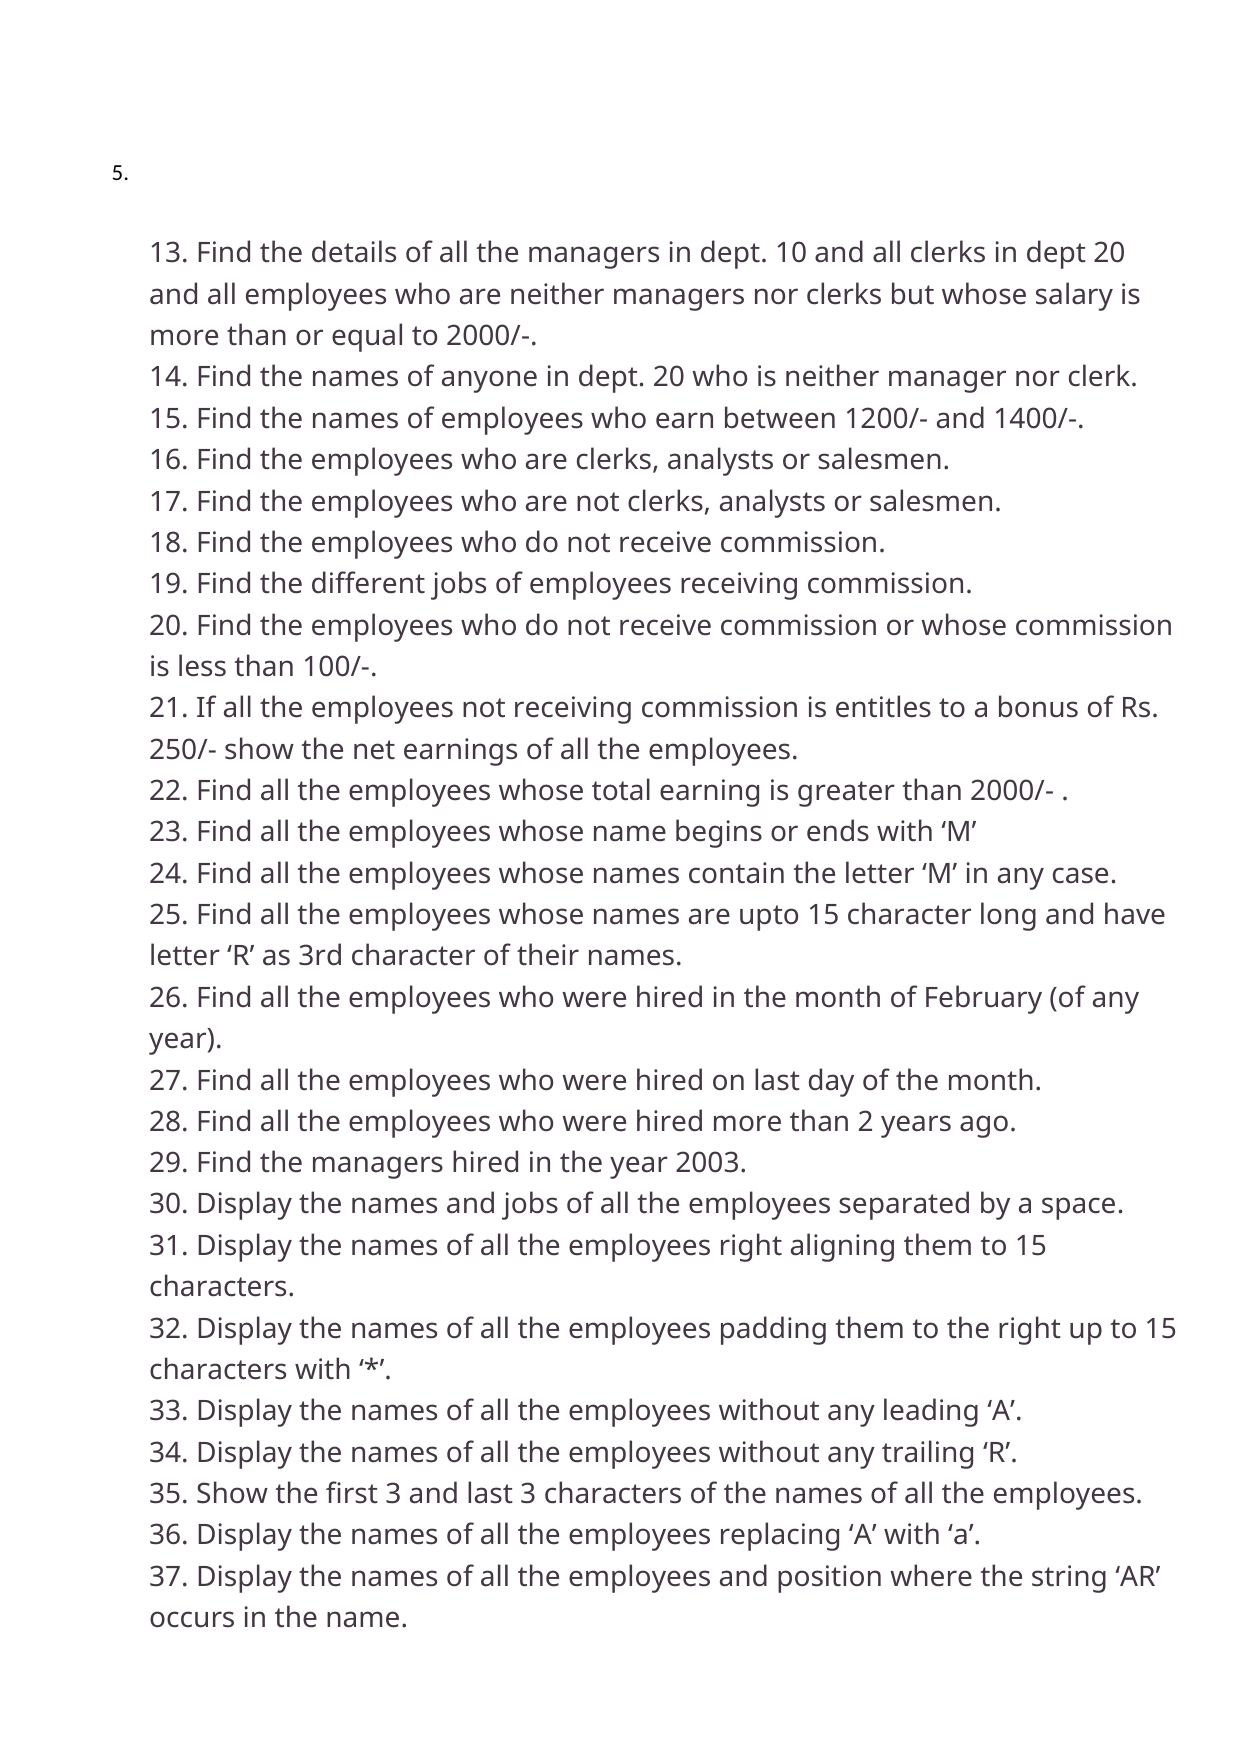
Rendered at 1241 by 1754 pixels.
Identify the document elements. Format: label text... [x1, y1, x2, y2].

list SELECT * FROM batch97.employee WHERE JOB = 'MGR' OR ( JOB= 'CLERK' AND DEPTNO = 20); SELECT * FROM batch97.employee WHERE JOB = 'MGR' OR ( JOB= 'CLERK' AND DEPTNO = 20); 13. Find the details of all the managers in dept. 10 and all clerks in dept 20 and all employees who are neither managers nor clerks but whose salary is more than or equal to 2000/-. 14. Find the names of anyone in dept. 20 who is neither manager nor clerk. 15. Find the names of employees who earn between 1200/- and 1400/-. 16. Find the employees who are clerks, analysts or salesmen. 17. Find the employees who are not clerks, analysts or salesmen. 18. Find the employees who do not receive commission. 19. Find the different jobs of employees receiving commission. 20. Find the employees who do not receive commission or whose commission is less than 100/-. 21. If all the employees not receiving commission is entitles to a bonus of Rs. 250/- show the net earnings of all the employees. 22. Find all the employees whose total earning is greater than 2000/- . 23. Find all the employees whose name begins or ends with ‘M’ 24. Find all the employees whose names contain the letter ‘M’ in any case. 25. Find all the employees whose names are upto 15 character long and have letter ‘R’ as 3rd character of their names. 26. Find all the employees who were hired in the month of February (of any year). 27. Find all the employees who were hired on last day of the month. 28. Find all the employees who were hired more than 2 years ago. 29. Find the managers hired in the year 2003. 30. Display the names and jobs of all the employees separated by a space. 31. Display the names of all the employees right aligning them to 15 characters. 32. Display the names of all the employees padding them to the right up to 15 characters with ‘*’. 33. Display the names of all the employees without any leading ‘A’. 34. Display the names of all the employees without any trailing ‘R’. 35. Show the first 3 and last 3 characters of the names of all the employees. 36. Display the names of all the employees replacing ‘A’ with ‘a’. 37. Display the names of all the employees and position where the string ‘AR’ occurs in the name. [111, 150, 1181, 1636]
